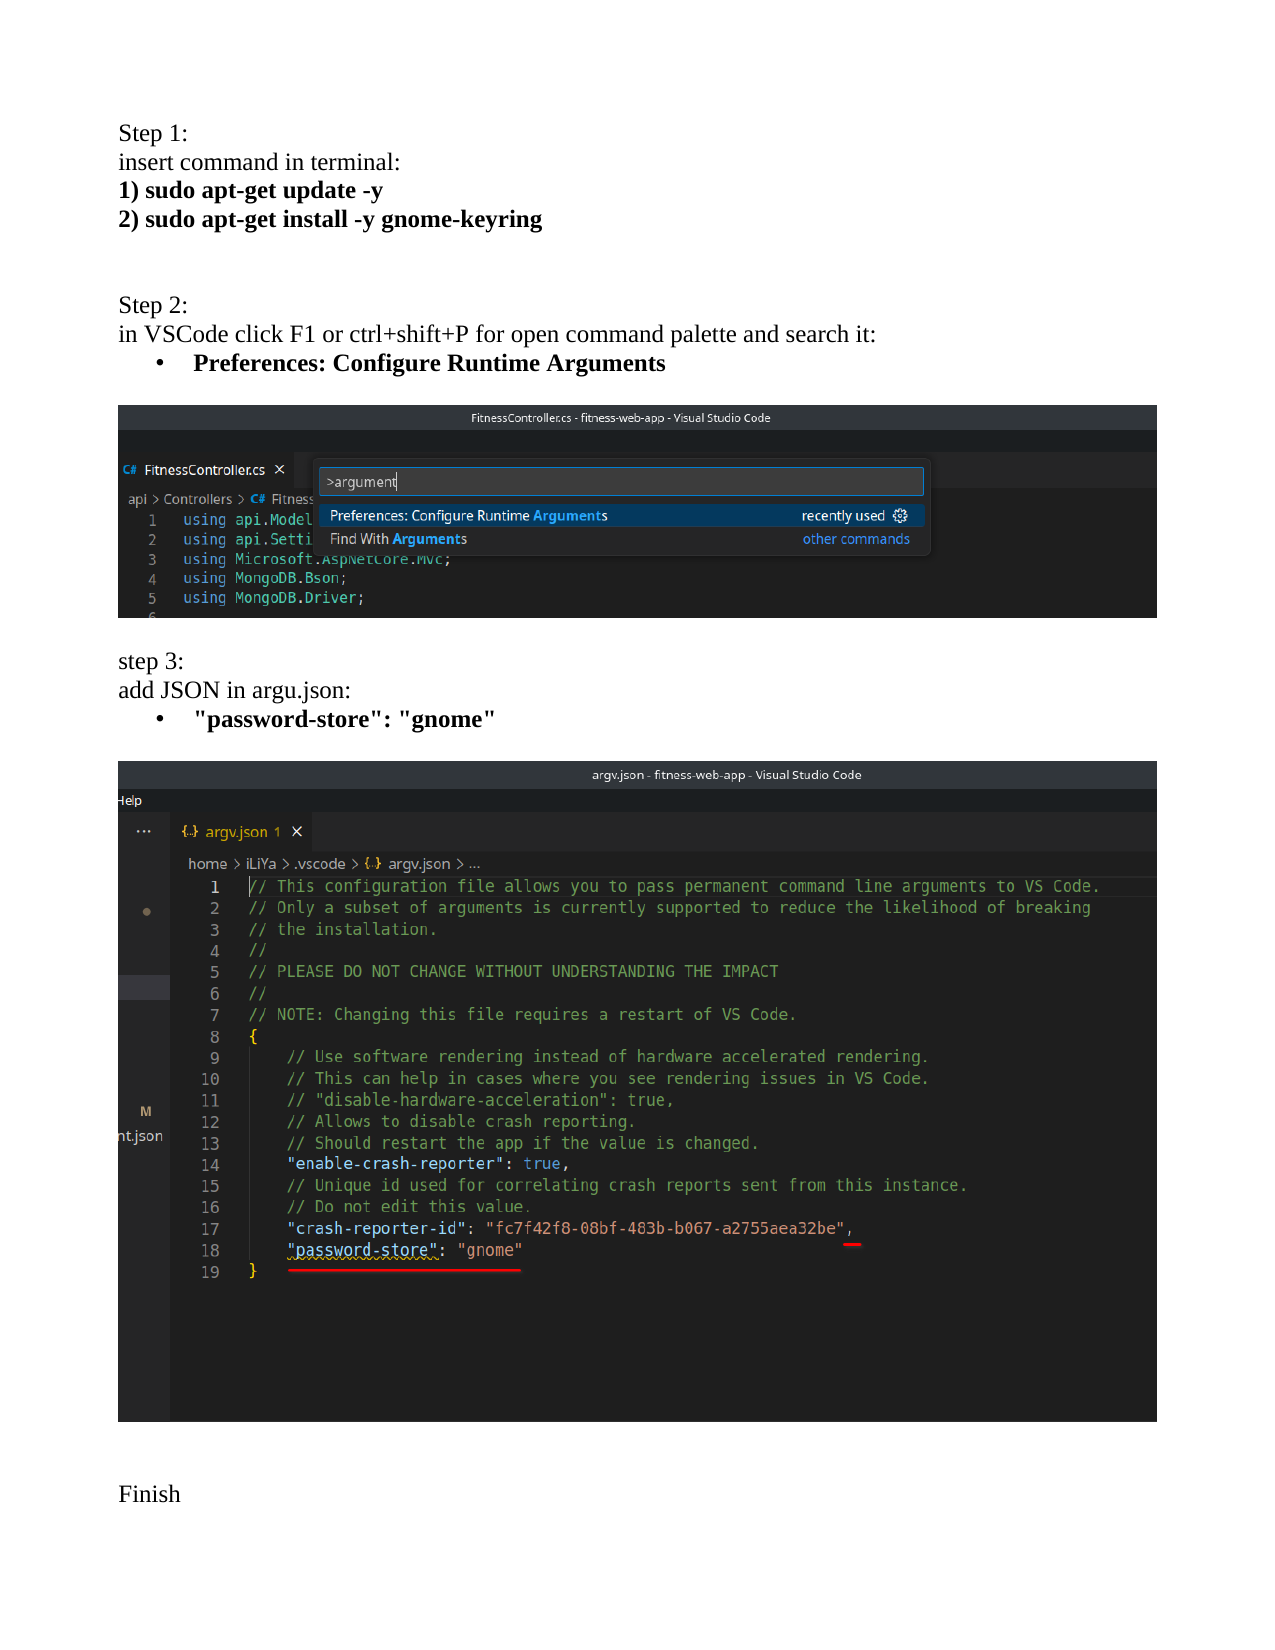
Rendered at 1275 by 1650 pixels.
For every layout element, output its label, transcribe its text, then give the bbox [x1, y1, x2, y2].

text Step 1: [118, 118, 1157, 147]
text Step 2: [118, 291, 1157, 319]
text insert command in terminal: [118, 147, 1157, 176]
picture [118, 405, 1157, 618]
text step 3: [118, 646, 1157, 675]
list Preferences: Configure Runtime Arguments [156, 348, 1157, 377]
picture [118, 761, 1157, 1422]
text in VSCode click F1 or ctrl+shift+P for open command palette and search it: [118, 319, 1157, 348]
text add JSON in argu.json: [118, 675, 1157, 704]
text 1) sudo apt-get update -y [118, 176, 1157, 204]
list "password-store": "gnome" [156, 704, 1157, 733]
text 2) sudo apt-get install -y gnome-keyring [118, 204, 1157, 233]
text Finish [118, 1479, 1157, 1507]
